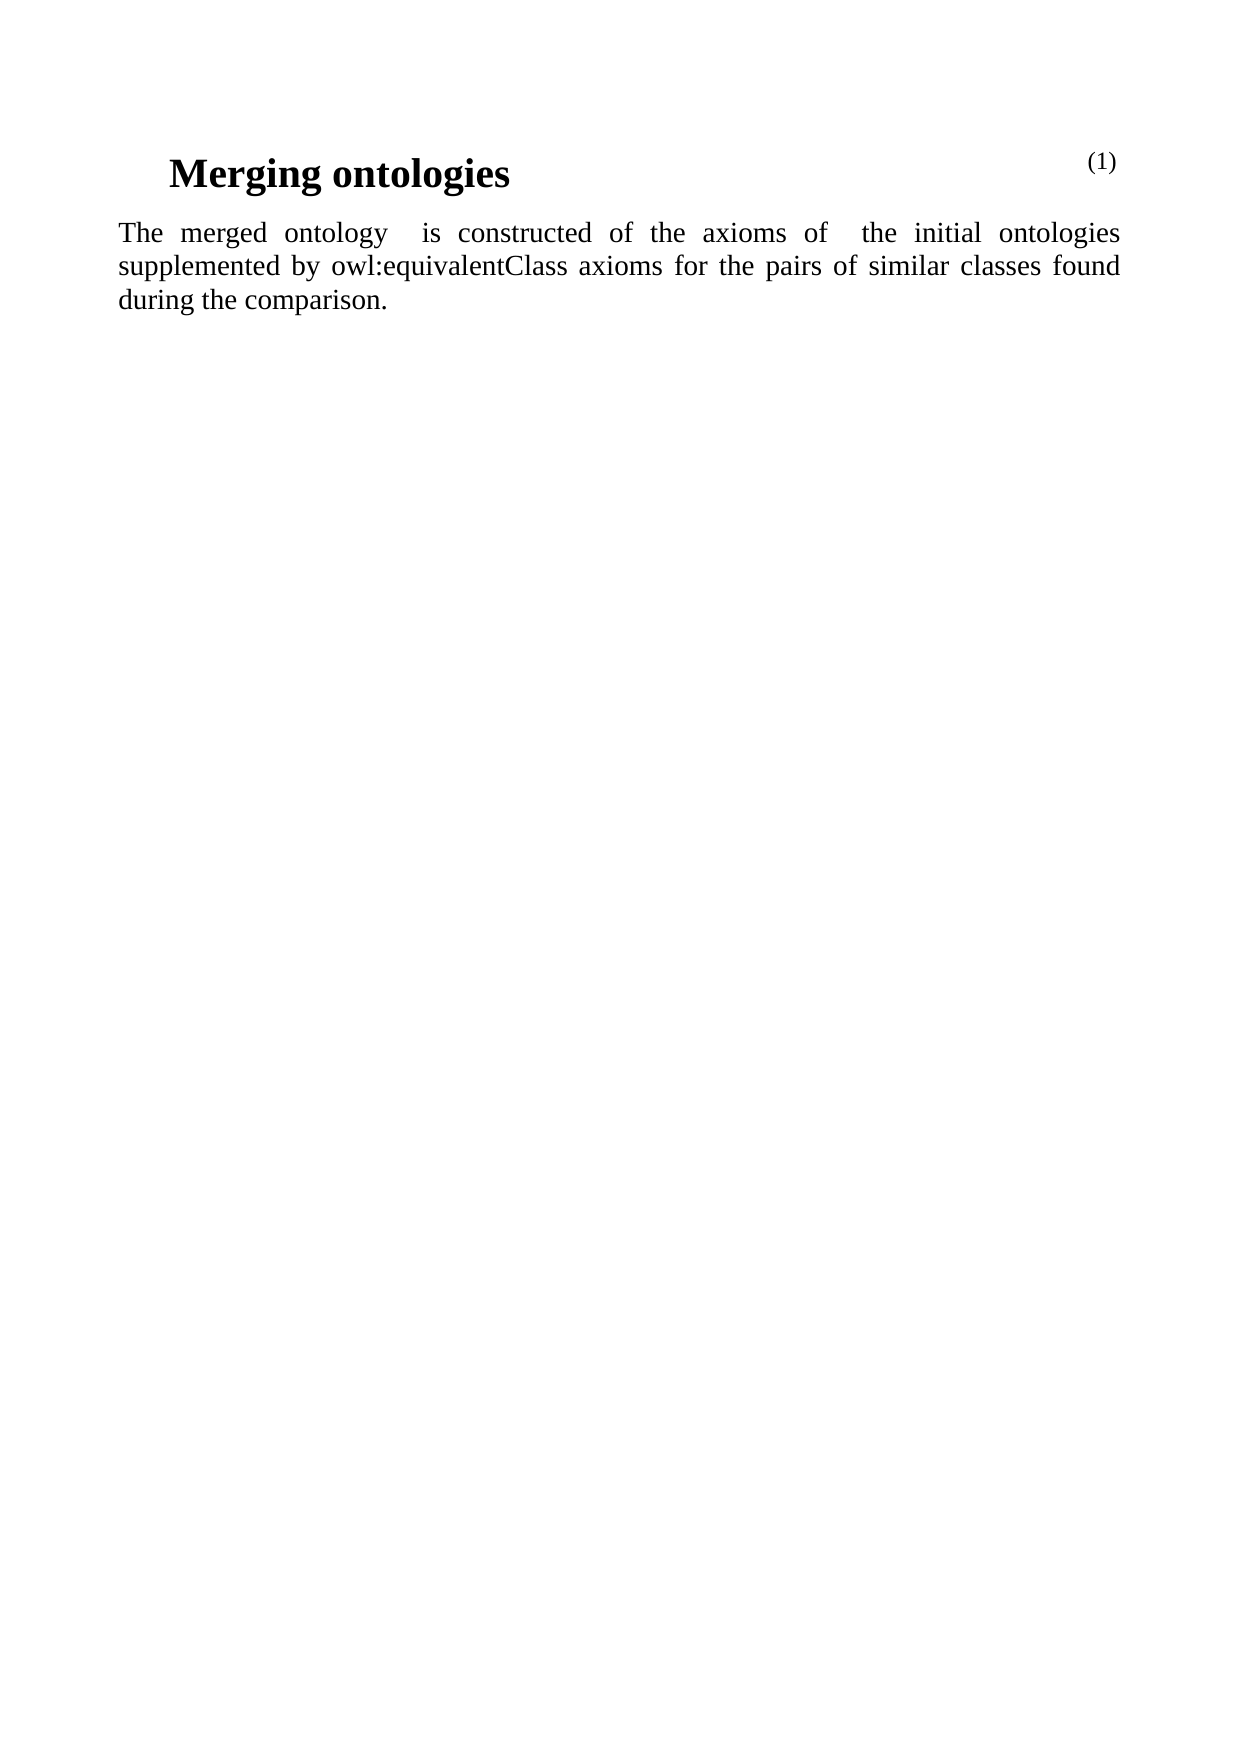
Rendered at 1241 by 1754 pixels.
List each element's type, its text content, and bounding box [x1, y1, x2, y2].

table_header (1) [1010, 118, 1122, 215]
table_header Merging ontologies [118, 118, 1010, 215]
text The merged ontology is constructed of the axioms of the initial ontologies supplemented by owl:equivalentClass axioms for the pairs of similar classes found during the comparison. [118, 215, 1122, 316]
